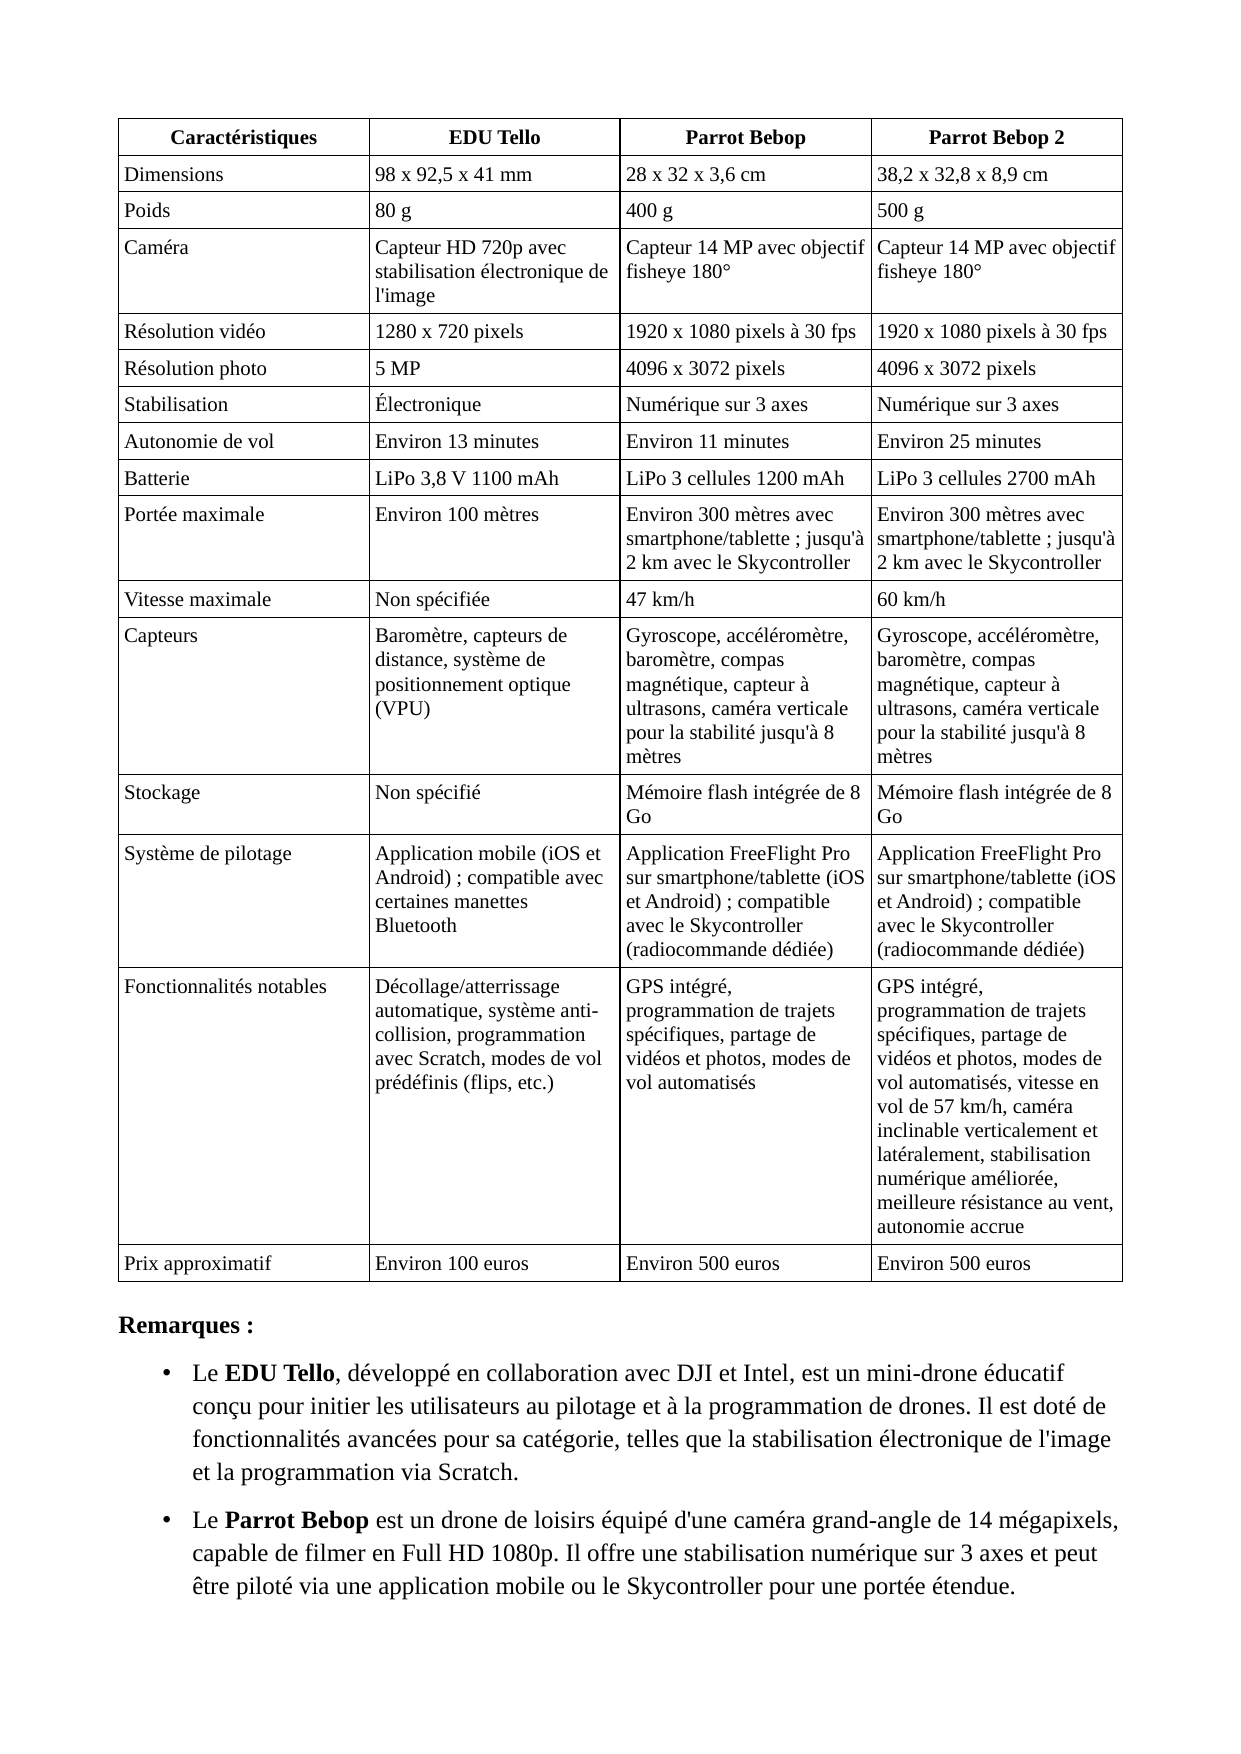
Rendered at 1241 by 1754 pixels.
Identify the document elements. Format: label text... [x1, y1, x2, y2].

table_cell Fonctionnalités notables [119, 968, 369, 1244]
table_cell 400 g [621, 192, 871, 228]
table_cell Capteur 14 MP avec objectif fisheye 180° [621, 229, 871, 312]
table_cell 38,2 x 32,8 x 8,9 cm [872, 156, 1122, 191]
table_cell Résolution photo [119, 350, 369, 386]
table_cell 500 g [872, 192, 1122, 228]
table_cell Environ 25 minutes [872, 423, 1122, 459]
table_cell LiPo 3,8 V 1100 mAh [370, 460, 619, 495]
table_cell Caméra [119, 229, 369, 312]
table_cell Portée maximale [119, 496, 369, 580]
table_cell LiPo 3 cellules 1200 mAh [621, 460, 871, 495]
table_cell Numérique sur 3 axes [621, 387, 871, 422]
table_cell Prix approximatif [119, 1245, 369, 1281]
table_cell GPS intégré, programmation de trajets spécifiques, partage de vidéos et photos, modes de vol automatisés [621, 968, 871, 1244]
table_header Caractéristiques [119, 119, 369, 155]
table_cell 1920 x 1080 pixels à 30 fps [621, 314, 871, 349]
table_cell Batterie [119, 460, 369, 495]
table_cell Mémoire flash intégrée de 8 Go [621, 775, 871, 834]
table_cell Environ 11 minutes [621, 423, 871, 459]
list Le Parrot Bebop est un drone de loisirs équipé d'une caméra grand-angle de 14 mégapixels, capable de filmer en Full HD 1080p. Il offre une stabilisation numérique sur 3 axes et peut être piloté via une application mobile ou le Skycontroller pour une portée étendue.​ [162, 1505, 1122, 1599]
table_cell Résolution vidéo [119, 314, 369, 349]
table_header EDU Tello [370, 119, 619, 155]
table_cell Stockage [119, 775, 369, 834]
table_cell Capteurs [119, 618, 369, 773]
table_cell 5 MP [370, 350, 619, 386]
table_cell Environ 300 mètres avec smartphone/tablette ; jusqu'à 2 km avec le Skycontroller [872, 496, 1122, 580]
table_cell Application mobile (iOS et Android) ; compatible avec certaines manettes Bluetooth [370, 835, 619, 967]
table_cell LiPo 3 cellules 2700 mAh [872, 460, 1122, 495]
list Le EDU Tello, développé en collaboration avec DJI et Intel, est un mini-drone éducatif conçu pour initier les utilisateurs au pilotage et à la programmation de drones. Il est doté de fonctionnalités avancées pour sa catégorie, telles que la stabilisation électronique de l'image et la programmation via Scratch. [162, 1358, 1122, 1486]
table_cell 80 g [370, 192, 619, 228]
table_cell 1920 x 1080 pixels à 30 fps [872, 314, 1122, 349]
table_cell Stabilisation [119, 387, 369, 422]
table_cell Numérique sur 3 axes [872, 387, 1122, 422]
table_cell Application FreeFlight Pro sur smartphone/tablette (iOS et Android) ; compatible avec le Skycontroller (radiocommande dédiée) [872, 835, 1122, 967]
table_cell Système de pilotage [119, 835, 369, 967]
table_cell 47 km/h [621, 581, 871, 617]
table_cell Environ 300 mètres avec smartphone/tablette ; jusqu'à 2 km avec le Skycontroller [621, 496, 871, 580]
table_cell 4096 x 3072 pixels [872, 350, 1122, 386]
table_cell Capteur 14 MP avec objectif fisheye 180° [872, 229, 1122, 312]
table_cell Non spécifiée [370, 581, 619, 617]
table_cell GPS intégré, programmation de trajets spécifiques, partage de vidéos et photos, modes de vol automatisés, vitesse en vol de 57 km/h, caméra inclinable verticalement et latéralement, stabilisation numérique améliorée, meilleure résistance au vent, autonomie accrue [872, 968, 1122, 1244]
table_cell Capteur HD 720p avec stabilisation électronique de l'image [370, 229, 619, 312]
table_cell Environ 100 mètres [370, 496, 619, 580]
table_cell 60 km/h [872, 581, 1122, 617]
table_cell Non spécifié [370, 775, 619, 834]
table_cell Baromètre, capteurs de distance, système de positionnement optique (VPU) [370, 618, 619, 773]
table_cell Environ 500 euros [872, 1245, 1122, 1281]
table_cell Environ 13 minutes [370, 423, 619, 459]
table_cell Gyroscope, accéléromètre, baromètre, compas magnétique, capteur à ultrasons, caméra verticale pour la stabilité jusqu'à 8 mètres [872, 618, 1122, 773]
table_cell 28 x 32 x 3,6 cm [621, 156, 871, 191]
table_cell Autonomie de vol [119, 423, 369, 459]
table_cell Gyroscope, accéléromètre, baromètre, compas magnétique, capteur à ultrasons, caméra verticale pour la stabilité jusqu'à 8 mètres [621, 618, 871, 773]
table_cell Environ 100 euros [370, 1245, 619, 1281]
table_cell Dimensions [119, 156, 369, 191]
table_cell Décollage/atterrissage automatique, système anti-collision, programmation avec Scratch, modes de vol prédéfinis (flips, etc.) [370, 968, 619, 1244]
text Remarques : [118, 1310, 1122, 1339]
table_cell 98 x 92,5 x 41 mm [370, 156, 619, 191]
table_cell Électronique [370, 387, 619, 422]
table_cell Environ 500 euros [621, 1245, 871, 1281]
table_cell Mémoire flash intégrée de 8 Go [872, 775, 1122, 834]
table_cell Poids [119, 192, 369, 228]
table_header Parrot Bebop [621, 119, 871, 155]
table_cell 1280 x 720 pixels [370, 314, 619, 349]
table_cell Vitesse maximale [119, 581, 369, 617]
table_cell 4096 x 3072 pixels [621, 350, 871, 386]
table_cell Application FreeFlight Pro sur smartphone/tablette (iOS et Android) ; compatible avec le Skycontroller (radiocommande dédiée) [621, 835, 871, 967]
table_header Parrot Bebop 2 [872, 119, 1122, 155]
